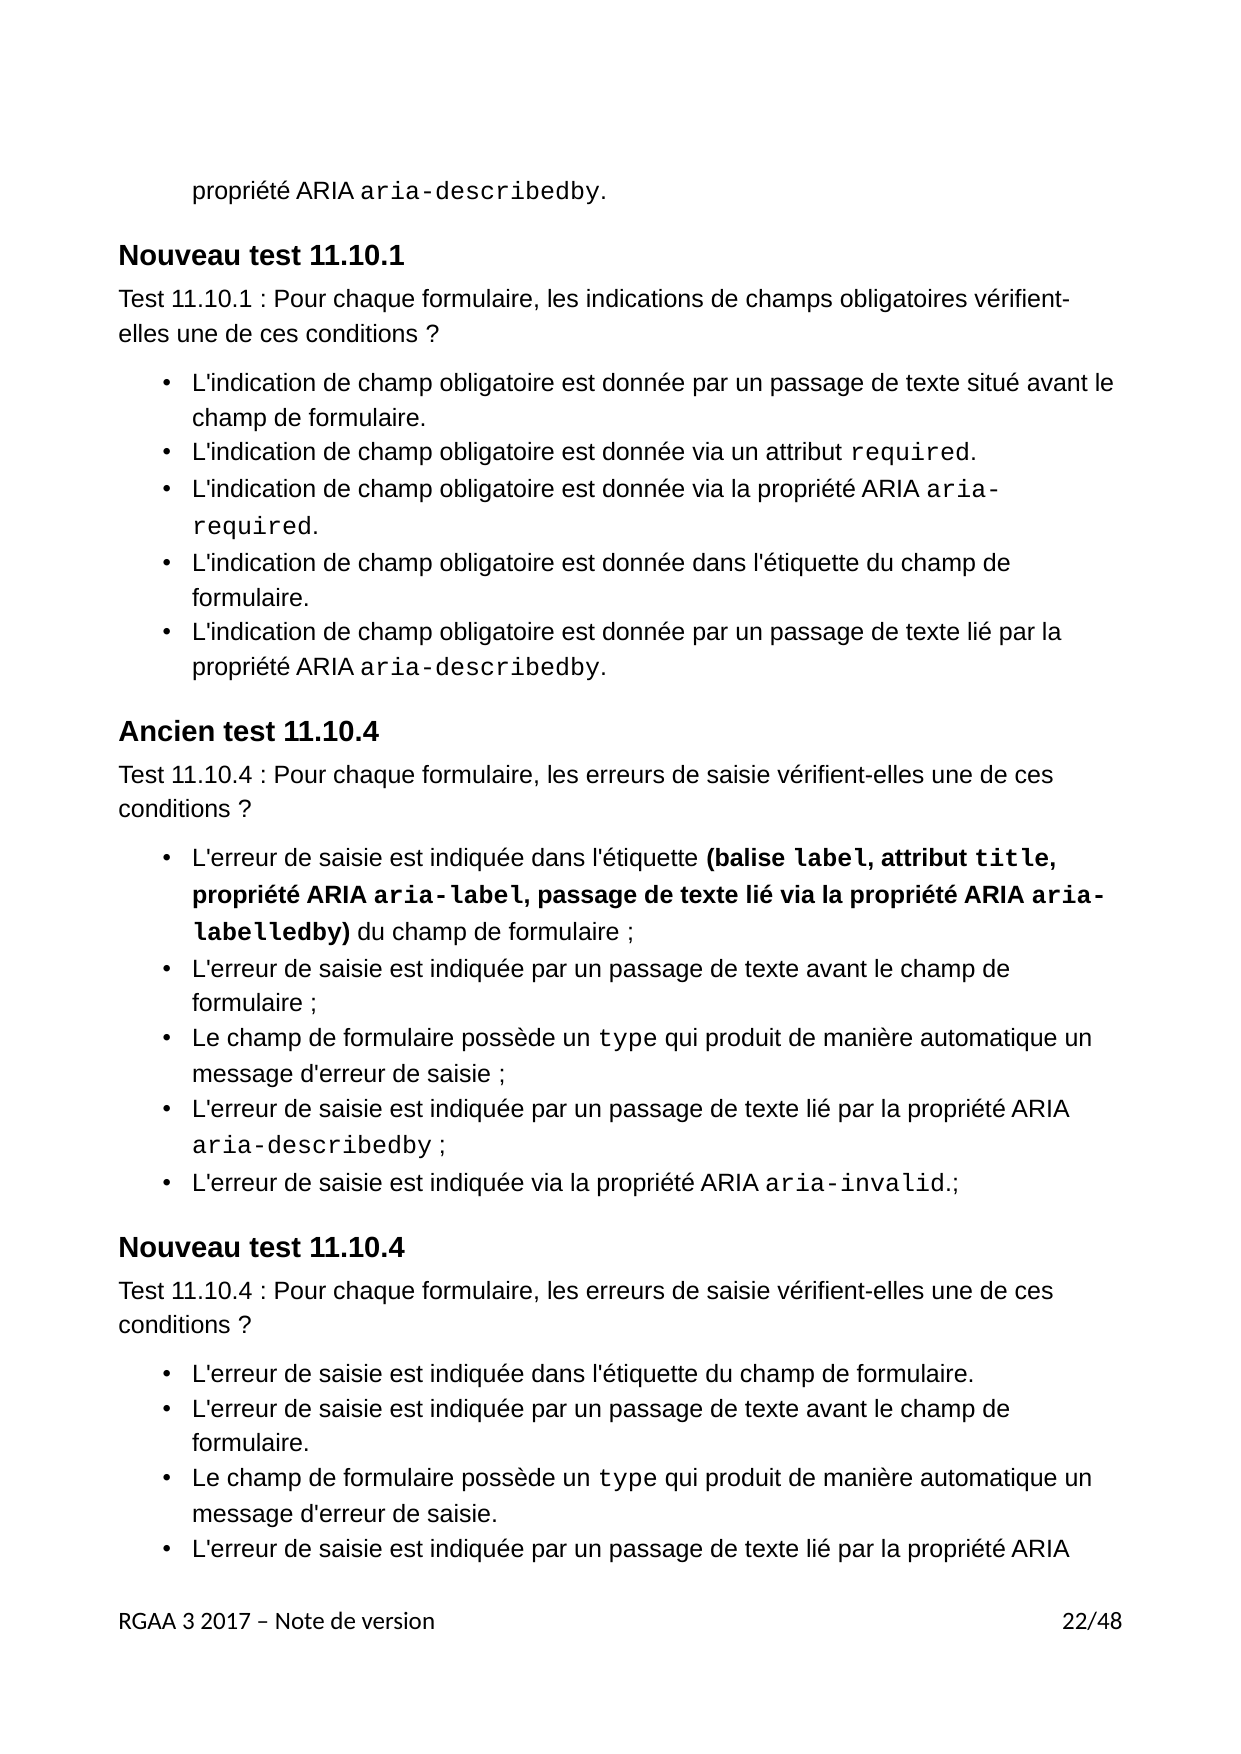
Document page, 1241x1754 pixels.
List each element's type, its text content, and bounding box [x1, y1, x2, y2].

list Le champ de formulaire possède un type qui produit de manière automatique un message d'erreur de saisie ; [162, 1023, 1122, 1088]
list Le champ de formulaire possède un type qui produit de manière automatique un message d'erreur de saisie. [162, 1463, 1122, 1528]
list L'indication de champ obligatoire est donnée via un attribut required. [162, 437, 1122, 468]
text Test 11.10.4 : Pour chaque formulaire, les erreurs de saisie vérifient-elles une de ces conditions ? [118, 760, 1122, 823]
list L'indication de champ obligatoire est donnée par un passage de texte lié par la propriété ARIA aria-describedby. [162, 617, 1122, 682]
text Test 11.10.1 : Pour chaque formulaire, les indications de champs obligatoires vérifient-elles une de ces conditions ? [118, 284, 1122, 348]
list L'indication de champ obligatoire est donnée dans l'étiquette du champ de formulaire. [162, 548, 1122, 611]
list L'erreur de saisie est indiquée par un passage de texte avant le champ de formulaire ; [162, 954, 1122, 1017]
list L'erreur de saisie est indiquée par un passage de texte avant le champ de formulaire. [162, 1394, 1122, 1457]
list L'indication de champ obligatoire est donnée par un passage de texte situé avant le champ de formulaire. [162, 368, 1122, 431]
list L'erreur de saisie est indiquée dans l'étiquette (balise label, attribut title, propriété ARIA aria-label, passage de texte lié via la propriété ARIA aria-labelledby) du champ de formulaire ; [162, 843, 1122, 947]
list L'erreur de saisie est indiquée par un passage de texte lié par la propriété ARIA aria-describedby ; [162, 1094, 1122, 1161]
list L'erreur de saisie est indiquée via la propriété ARIA aria-invalid.; [162, 1167, 1122, 1198]
subtitle Ancien test 11.10.4 [118, 714, 1122, 747]
subtitle Nouveau test 11.10.1 [118, 238, 1122, 272]
list L'indication de champ obligatoire est donnée via la propriété ARIA aria-required. [162, 474, 1122, 542]
list propriété ARIA aria-describedby. [162, 176, 1122, 207]
subtitle Nouveau test 11.10.4 [118, 1229, 1122, 1263]
text Test 11.10.4 : Pour chaque formulaire, les erreurs de saisie vérifient-elles une de ces conditions ? [118, 1276, 1122, 1339]
list L'erreur de saisie est indiquée dans l'étiquette du champ de formulaire. [162, 1359, 1122, 1388]
list L'erreur de saisie est indiquée par un passage de texte lié par la propriété ARIA [162, 1534, 1122, 1565]
